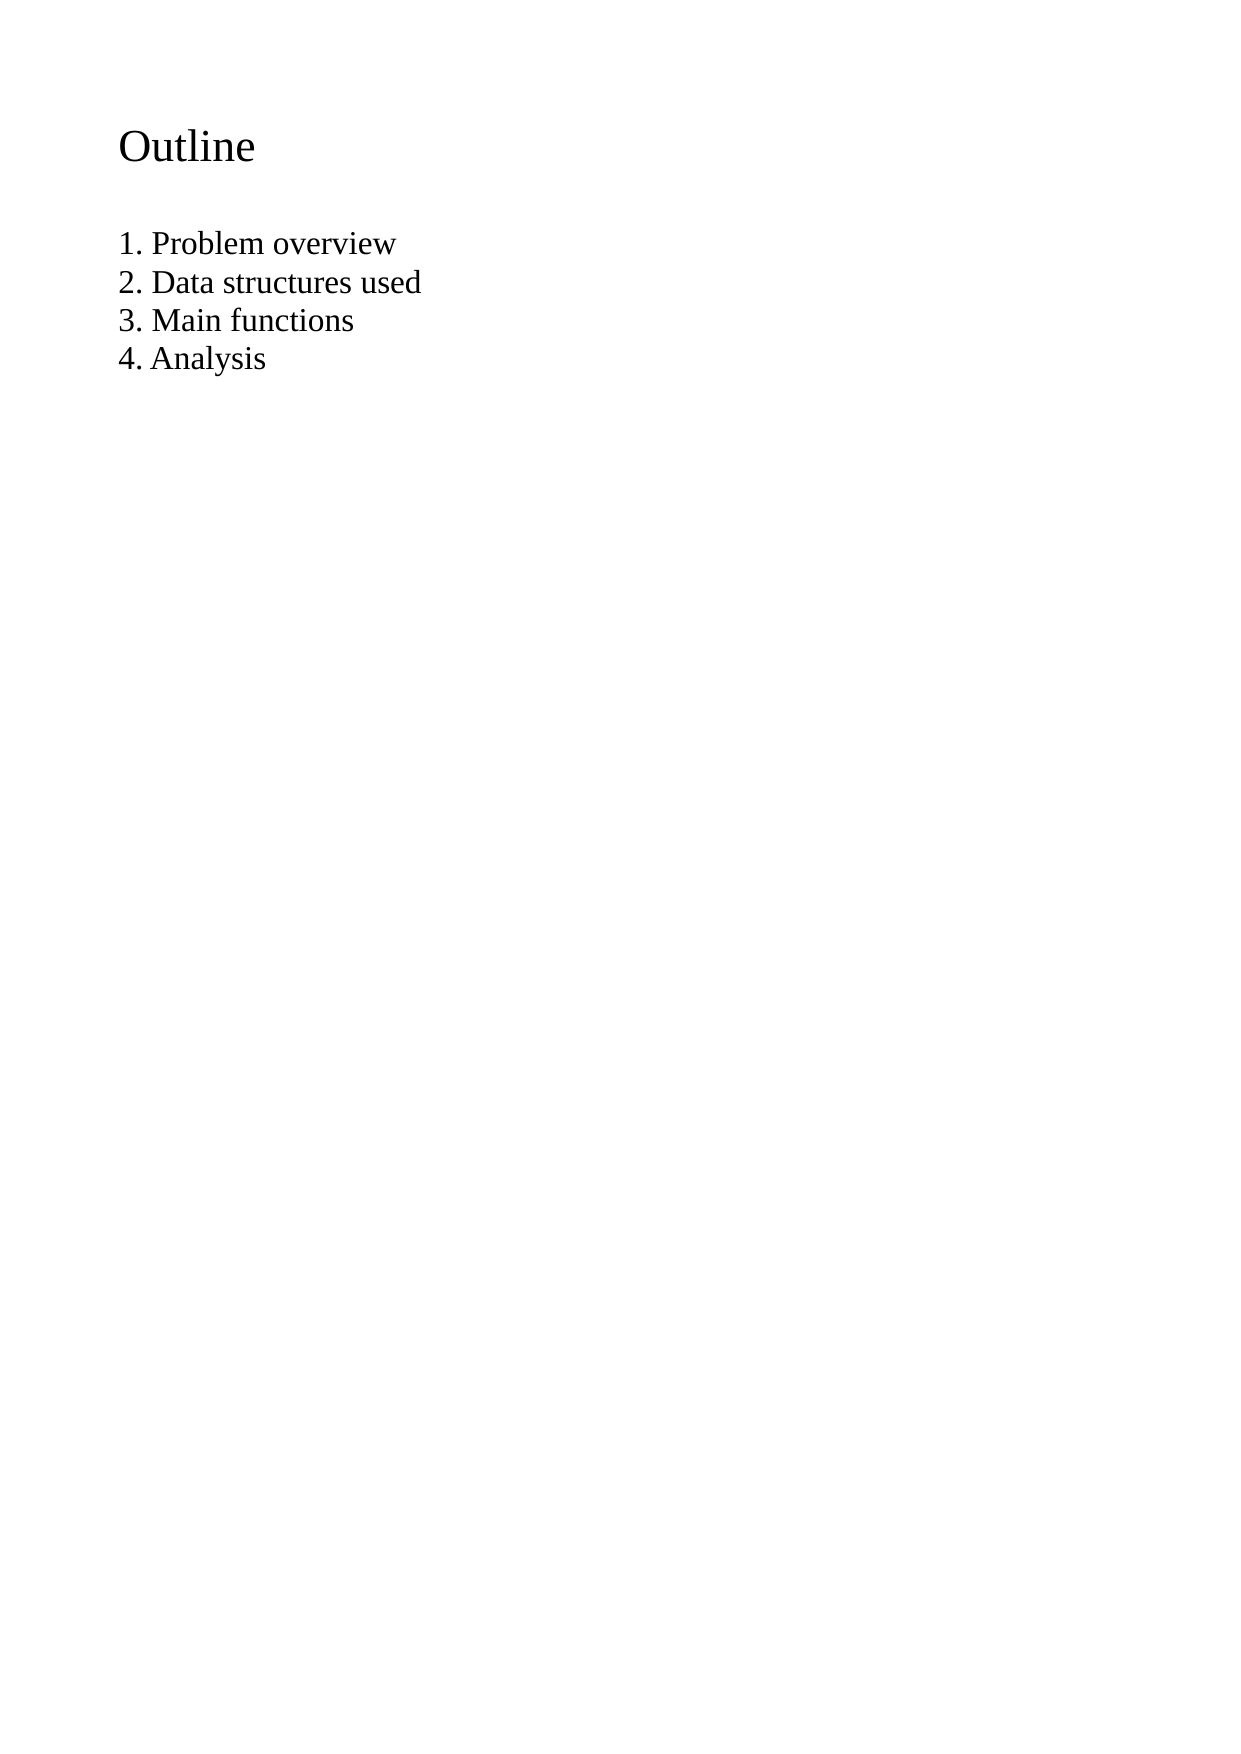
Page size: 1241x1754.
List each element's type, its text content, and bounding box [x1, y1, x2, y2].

text 3. Main functions [118, 300, 1122, 338]
text Outline [118, 118, 1122, 171]
text 1. Problem overview [118, 223, 1122, 262]
text 2. Data structures used [118, 262, 1122, 300]
text 4. Analysis [118, 338, 1122, 377]
